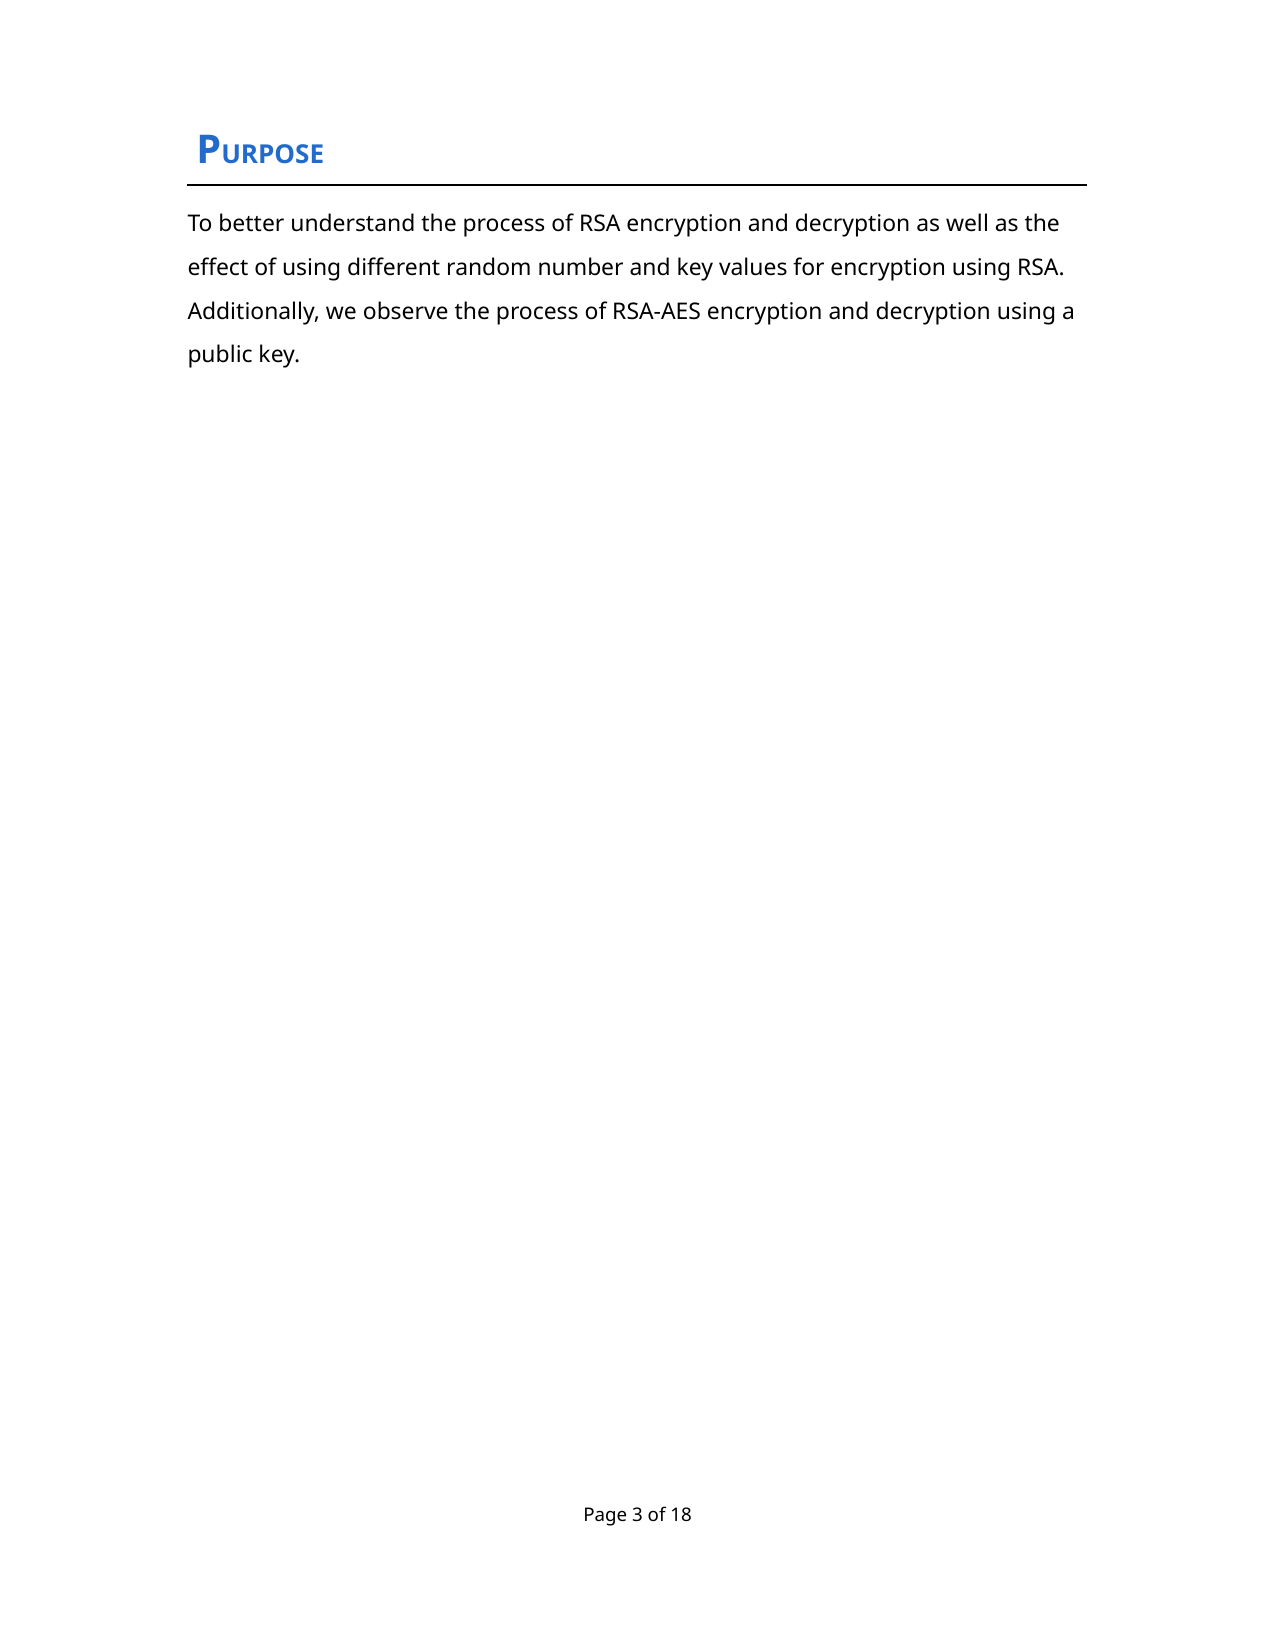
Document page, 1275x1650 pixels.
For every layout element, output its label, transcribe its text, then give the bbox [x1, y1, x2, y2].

subtitle Purpose [187, 112, 1087, 184]
text To better understand the process of RSA encryption and decryption as well as the effect of using different random number and key values for encryption using RSA. Additionally, we observe the process of RSA-AES encryption and decryption using a public key. [187, 207, 1087, 369]
